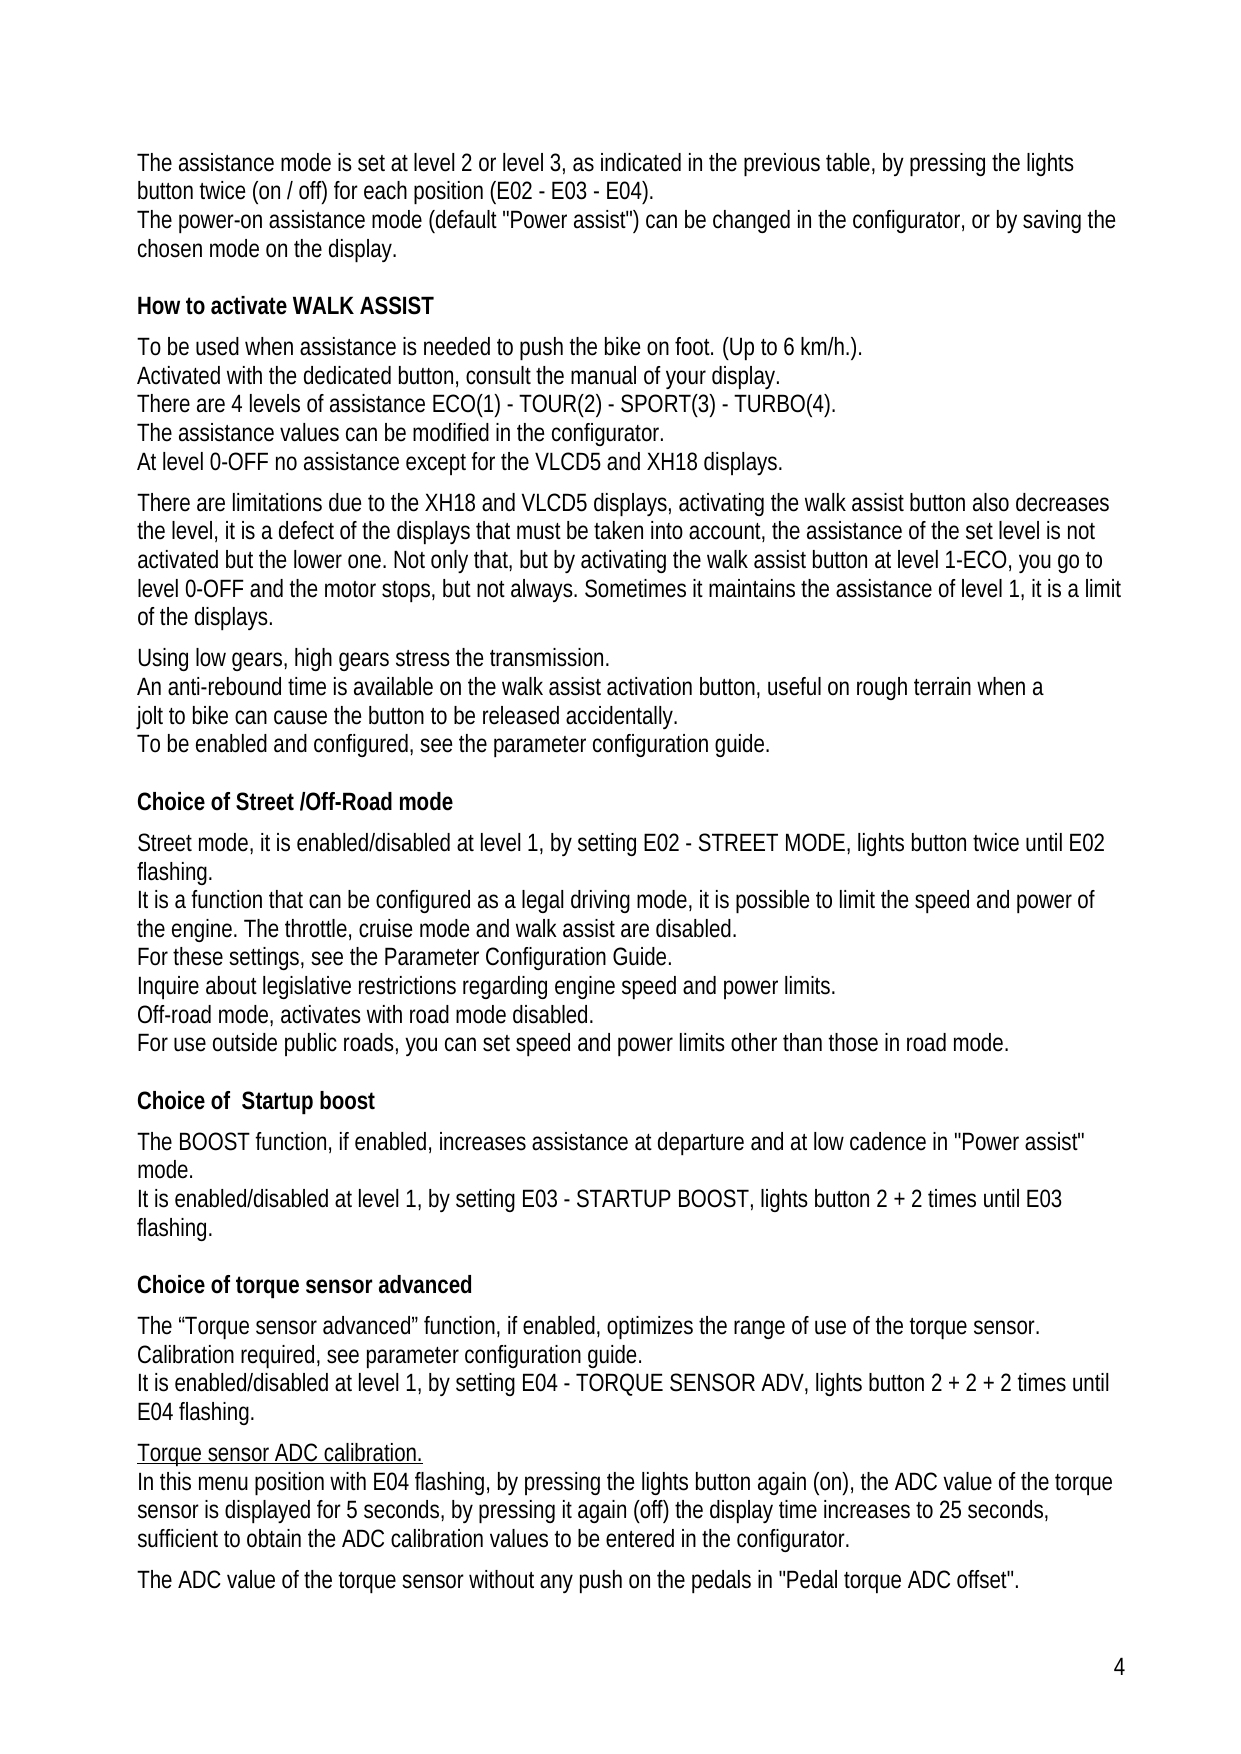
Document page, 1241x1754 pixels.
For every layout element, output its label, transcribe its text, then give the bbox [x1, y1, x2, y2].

text Using low gears, high gears stress the transmission. [137, 643, 1125, 672]
text At level 0-OFF no assistance except for the VLCD5 and XH18 displays. [137, 447, 1125, 475]
text An anti-rebound time is available on the walk assist activation button, useful on rough terrain when a [137, 672, 1125, 701]
text The assistance values can be modified in the configurator. [137, 418, 1125, 447]
text Inquire about legislative restrictions regarding engine speed and power limits. [137, 971, 1125, 1000]
text How to activate WALK ASSIST [137, 291, 1125, 319]
text Torque sensor ADC calibration. [137, 1438, 1125, 1467]
text The BOOST function, if enabled, increases assistance at departure and at low cadence in "Power assist" mode. [137, 1127, 1125, 1184]
text It is enabled/disabled at level 1, by setting E04 - TORQUE SENSOR ADV, lights button 2 + 2 + 2 times until E04 flashing. [137, 1368, 1125, 1426]
text The “Torque sensor advanced” function, if enabled, optimizes the range of use of the torque sensor. [137, 1311, 1125, 1340]
text To be used when assistance is needed to push the bike on foot. (Up to 6 km/h.). [137, 332, 1125, 361]
text To be enabled and configured, see the parameter configuration guide. [137, 729, 1125, 758]
text Choice of Street /Off-Road mode [137, 787, 1125, 815]
text Off-road mode, activates with road mode disabled. [137, 1000, 1125, 1028]
text There are 4 levels of assistance ECO(1) - TOUR(2) - SPORT(3) - TURBO(4). [137, 389, 1125, 418]
text jolt to bike can cause the button to be released accidentally. [137, 701, 1125, 729]
text Street mode, it is enabled/disabled at level 1, by setting E02 - STREET MODE, lights button twice until E02 flashing. [137, 828, 1125, 885]
text The power-on assistance mode (default "Power assist") can be changed in the configurator, or by saving the chosen mode on the display. [137, 205, 1125, 262]
text It is enabled/disabled at level 1, by setting E03 - STARTUP BOOST, lights button 2 + 2 times until E03 flashing. [137, 1184, 1125, 1241]
text For these settings, see the Parameter Configuration Guide. [137, 942, 1125, 971]
text In this menu position with E04 flashing, by pressing the lights button again (on), the ADC value of the torque sensor is displayed for 5 seconds, by pressing it again (off) the display time increases to 25 seconds, sufficient to obtain the ADC calibration values to be entered in the configurator. [137, 1467, 1125, 1553]
text Choice of Startup boost [137, 1086, 1125, 1114]
text The assistance mode is set at level 2 or level 3, as indicated in the previous table, by pressing the lights button twice (on / off) for each position (E02 - E03 - E04). [137, 148, 1125, 205]
text The ADC value of the torque sensor without any push on the pedals in "Pedal torque ADC offset". [137, 1565, 1125, 1594]
text There are limitations due to the XH18 and VLCD5 displays, activating the walk assist button also decreases the level, it is a defect of the displays that must be taken into account, the assistance of the set level is not activated but the lower one. Not only that, but by activating the walk assist button at level 1-ECO, you go to level 0-OFF and the motor stops, but not always. Sometimes it maintains the assistance of level 1, it is a limit of the displays. [137, 488, 1125, 631]
text For use outside public roads, you can set speed and power limits other than those in road mode. [137, 1028, 1125, 1057]
text It is a function that can be configured as a legal driving mode, it is possible to limit the speed and power of the engine. The throttle, cruise mode and walk assist are disabled. [137, 885, 1125, 942]
text Choice of torque sensor advanced [137, 1270, 1125, 1299]
text Calibration required, see parameter configuration guide. [137, 1340, 1125, 1368]
text Activated with the dedicated button, consult the manual of your display. [137, 361, 1125, 389]
